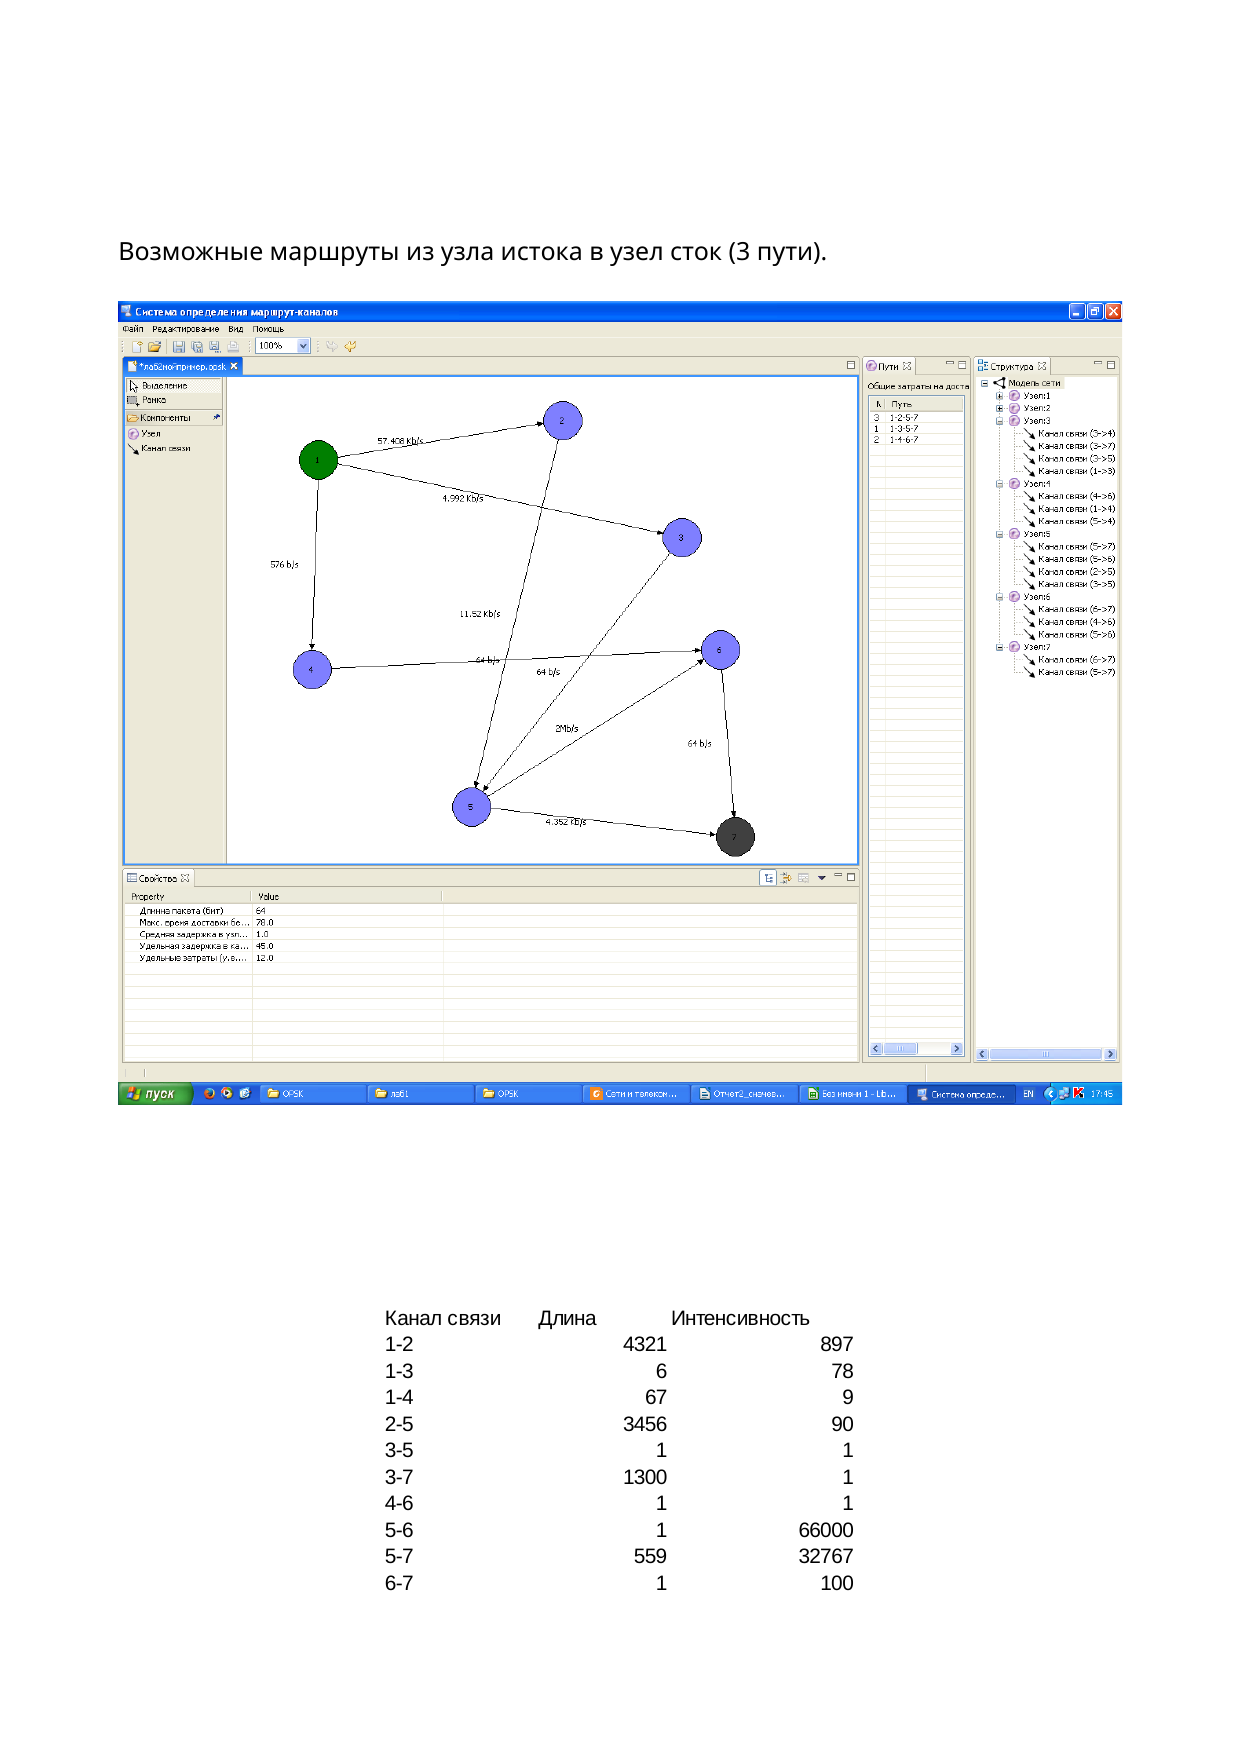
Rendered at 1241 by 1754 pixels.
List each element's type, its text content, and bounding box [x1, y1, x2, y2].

text Возможные маpшpуты из узла истока в узел сток (3 пути). [118, 233, 1122, 267]
picture [118, 301, 1123, 1105]
